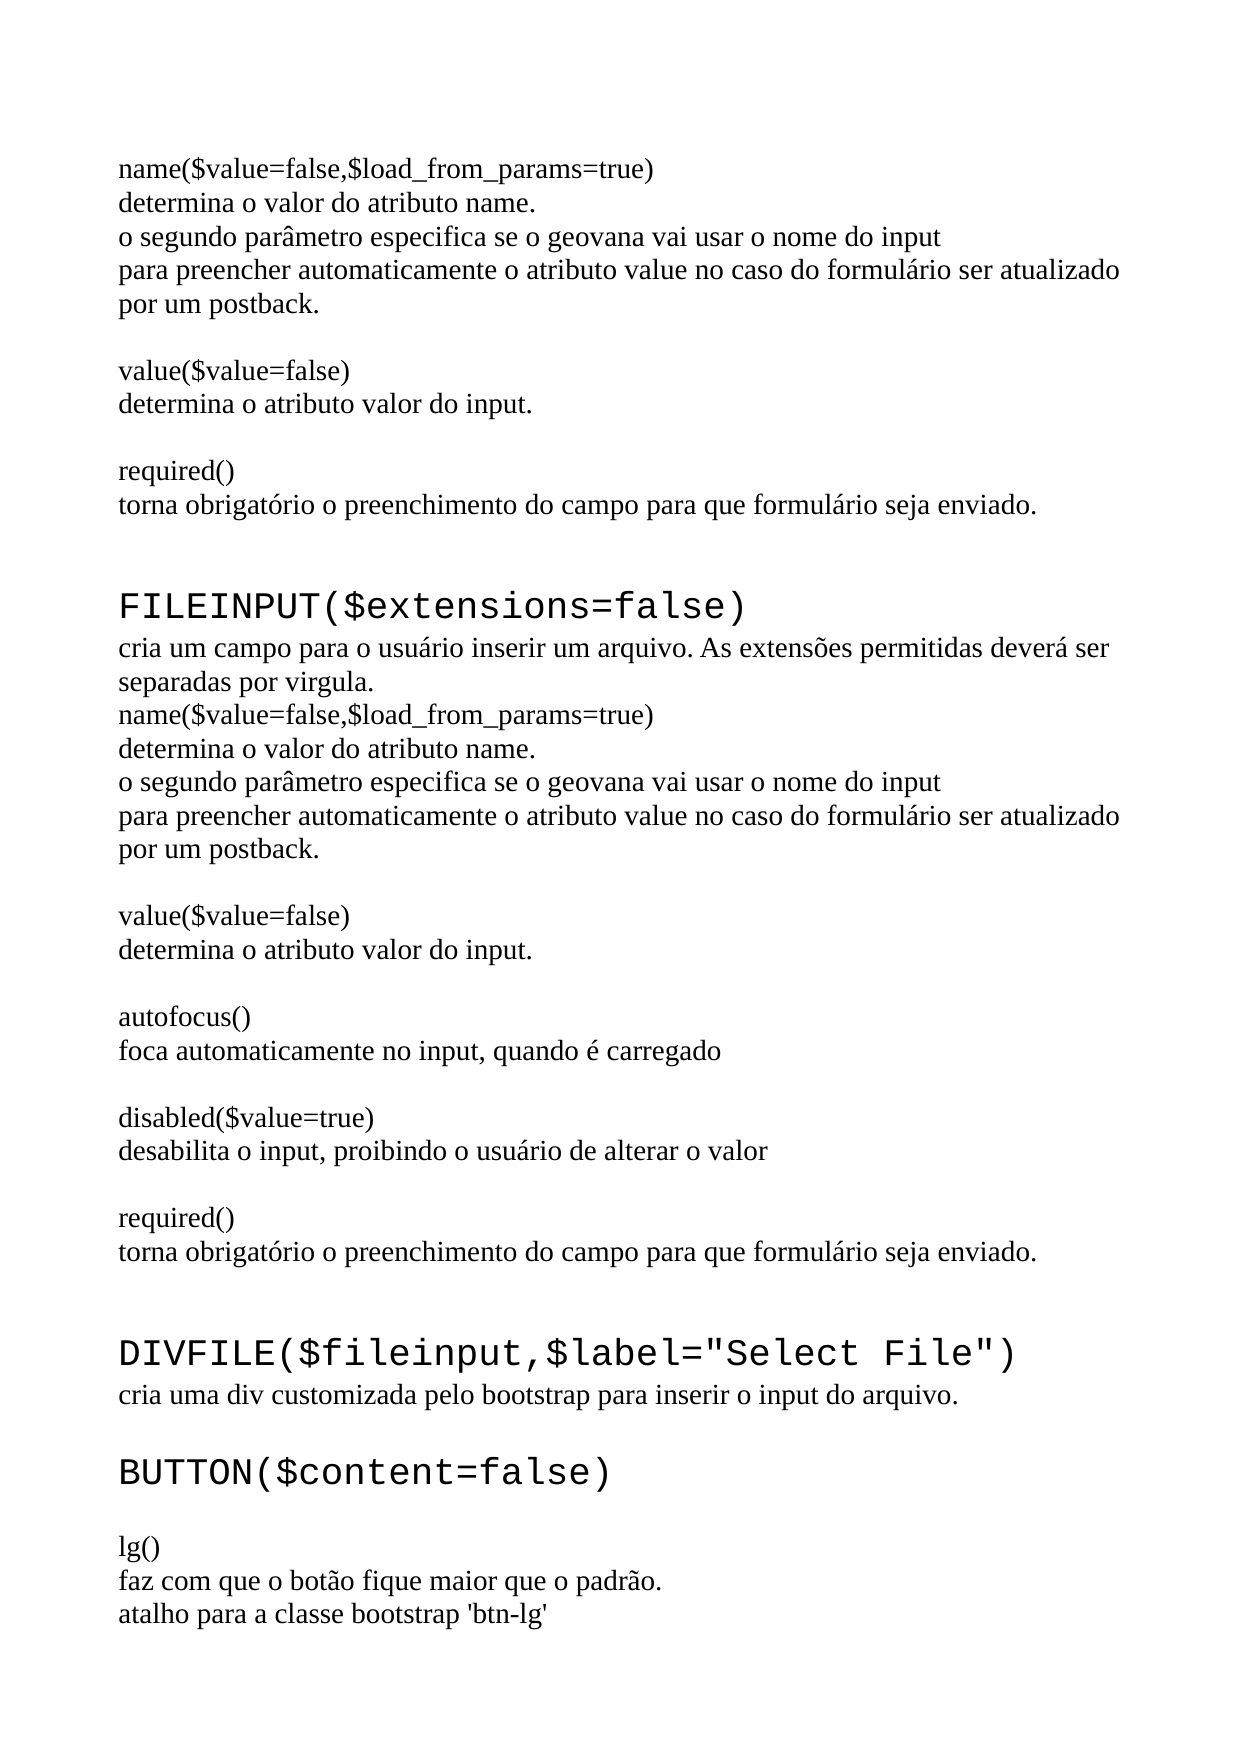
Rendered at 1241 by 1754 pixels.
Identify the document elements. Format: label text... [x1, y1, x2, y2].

text cria uma div customizada pelo bootstrap para inserir o input do arquivo. [118, 1377, 1122, 1411]
text para preencher automaticamente o atributo value no caso do formulário ser atualizado por um postback. [118, 798, 1122, 865]
text faz com que o botão fique maior que o padrão. [118, 1563, 1122, 1596]
text required() [118, 1200, 1122, 1234]
text determina o valor do atributo name. [118, 731, 1122, 764]
text value($value=false) [118, 353, 1122, 386]
text BUTTON($content=false) [118, 1453, 1122, 1496]
text torna obrigatório o preenchimento do campo para que formulário seja enviado. [118, 487, 1122, 521]
text value($value=false) [118, 898, 1122, 932]
text cria um campo para o usuário inserir um arquivo. As extensões permitidas deverá ser separadas por virgula. [118, 630, 1122, 697]
text name($value=false,$load_from_params=true) [118, 152, 1122, 185]
text determina o atributo valor do input. [118, 386, 1122, 420]
text atalho para a classe bootstrap 'btn-lg' [118, 1596, 1122, 1630]
text para preencher automaticamente o atributo value no caso do formulário ser atualizado por um postback. [118, 252, 1122, 319]
text o segundo parâmetro especifica se o geovana vai usar o nome do input [118, 764, 1122, 798]
text determina o valor do atributo name. [118, 185, 1122, 219]
text FILEINPUT($extensions=false) [118, 588, 1122, 630]
text disabled($value=true) [118, 1100, 1122, 1133]
text foca automaticamente no input, quando é carregado [118, 1033, 1122, 1066]
text determina o atributo valor do input. [118, 932, 1122, 966]
text name($value=false,$load_from_params=true) [118, 697, 1122, 731]
text torna obrigatório o preenchimento do campo para que formulário seja enviado. [118, 1234, 1122, 1267]
text lg() [118, 1529, 1122, 1563]
text required() [118, 453, 1122, 487]
text autofocus() [118, 999, 1122, 1033]
text desabilita o input, proibindo o usuário de alterar o valor [118, 1133, 1122, 1167]
text o segundo parâmetro especifica se o geovana vai usar o nome do input [118, 219, 1122, 252]
text DIVFILE($fileinput,$label="Select File") [118, 1334, 1122, 1377]
